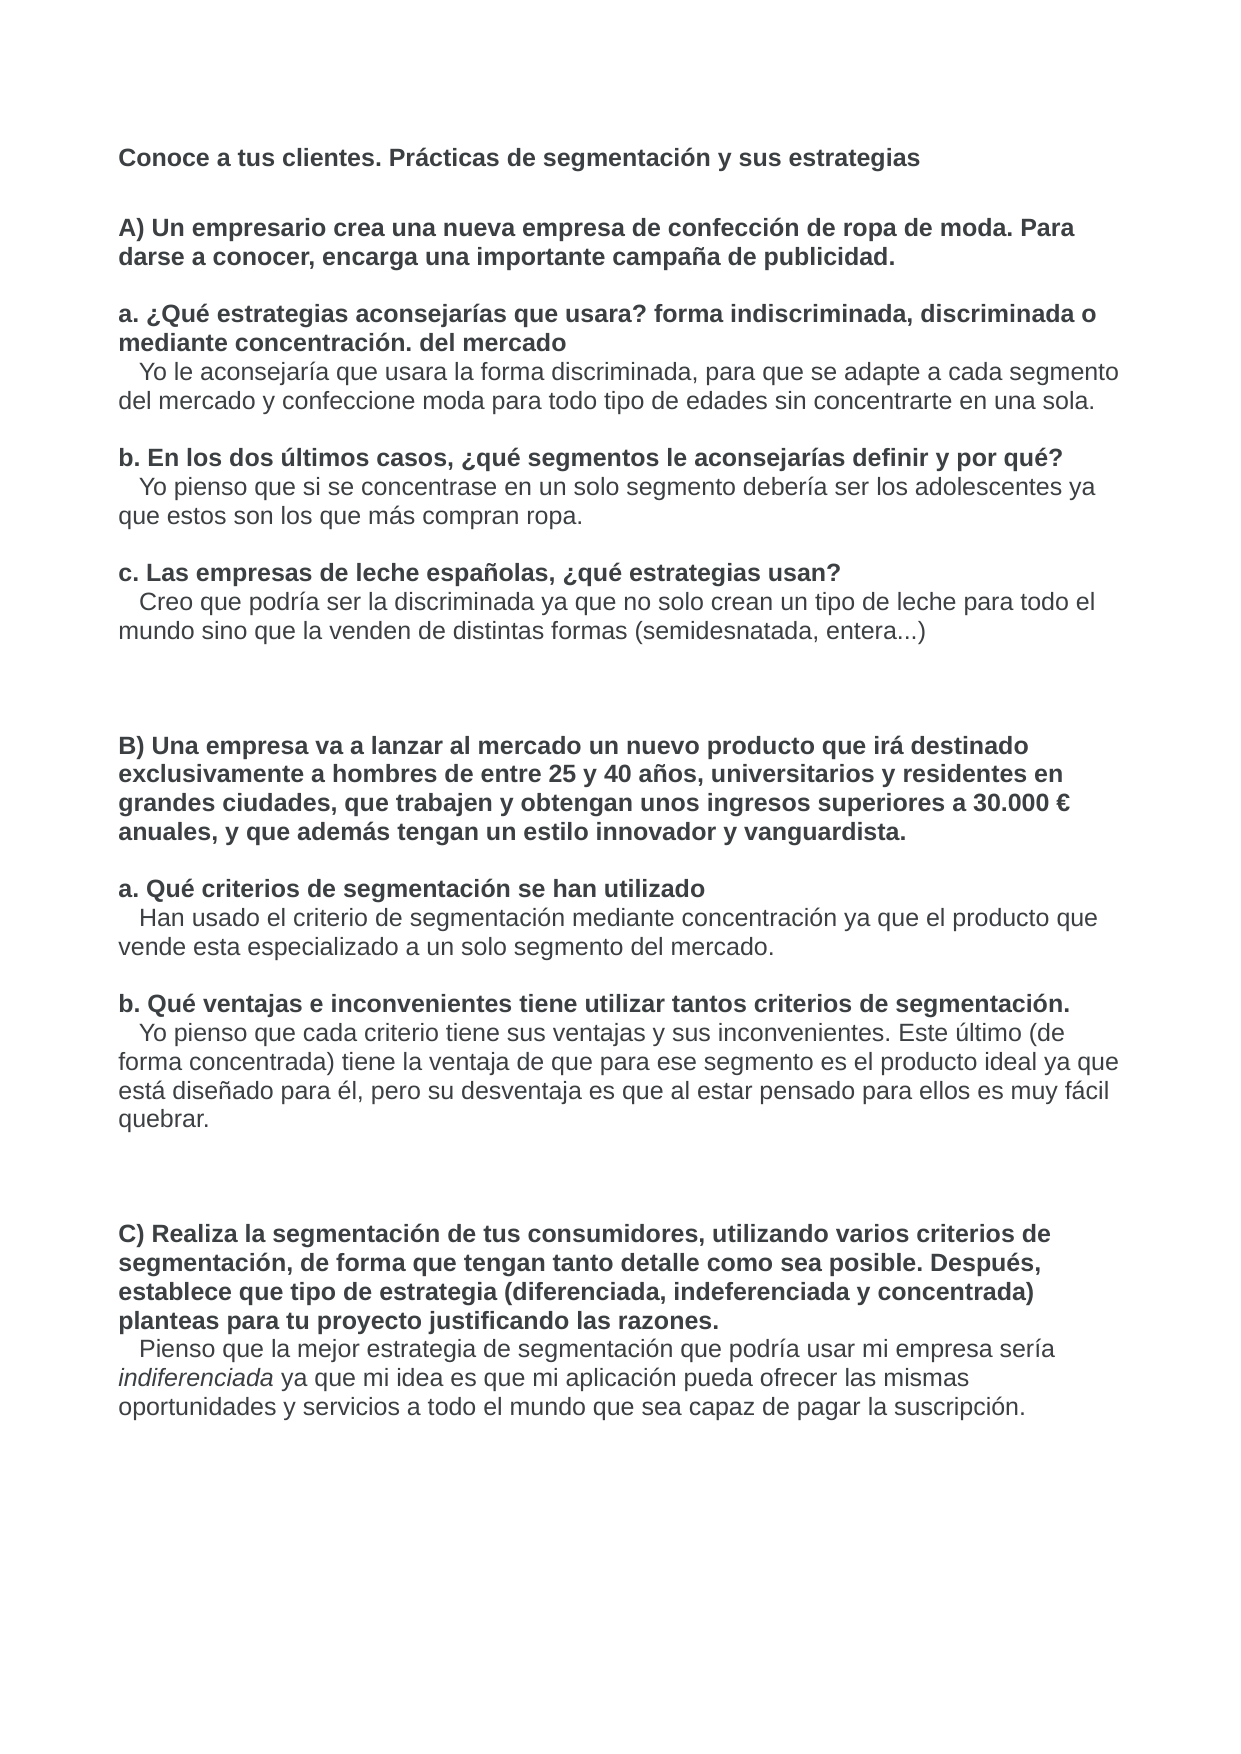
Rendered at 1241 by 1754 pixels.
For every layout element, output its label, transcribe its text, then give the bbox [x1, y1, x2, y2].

text a. Qué criterios de segmentación se han utilizado [118, 874, 1122, 903]
text A) Un empresario crea una nueva empresa de confección de ropa de moda. Para darse a conocer, encarga una importante campaña de publicidad. [118, 213, 1122, 271]
text Creo que podría ser la discriminada ya que no solo crean un tipo de leche para todo el mundo sino que la venden de distintas formas (semidesnatada, entera...) [118, 587, 1122, 644]
text Yo pienso que si se concentrase en un solo segmento debería ser los adolescentes ya que estos son los que más compran ropa. [118, 472, 1122, 529]
text Han usado el criterio de segmentación mediante concentración ya que el producto que vende esta especializado a un solo segmento del mercado. [118, 903, 1122, 961]
text b. En los dos últimos casos, ¿qué segmentos le aconsejarías definir y por qué? [118, 443, 1122, 472]
text Pienso que la mejor estrategia de segmentación que podría usar mi empresa sería indiferenciada ya que mi idea es que mi aplicación pueda ofrecer las mismas oportunidades y servicios a todo el mundo que sea capaz de pagar la suscripción. [118, 1334, 1122, 1421]
subtitle Conoce a tus clientes. Prácticas de segmentación y sus estrategias [118, 143, 1122, 172]
text c. Las empresas de leche españolas, ¿qué estrategias usan? [118, 558, 1122, 587]
text C) Realiza la segmentación de tus consumidores, utilizando varios criterios de segmentación, de forma que tengan tanto detalle como sea posible. Después, establece que tipo de estrategia (diferenciada, indeferenciada y concentrada) planteas para tu proyecto justificando las razones. [118, 1219, 1122, 1334]
text b. Qué ventajas e inconvenientes tiene utilizar tantos criterios de segmentación. [118, 989, 1122, 1018]
text Yo le aconsejaría que usara la forma discriminada, para que se adapte a cada segmento del mercado y confeccione moda para todo tipo de edades sin concentrarte en una sola. [118, 357, 1122, 414]
text B) Una empresa va a lanzar al mercado un nuevo producto que irá destinado exclusivamente a hombres de entre 25 y 40 años, universitarios y residentes en grandes ciudades, que trabajen y obtengan unos ingresos superiores a 30.000 € anuales, y que además tengan un estilo innovador y vanguardista. [118, 731, 1122, 846]
text a. ¿Qué estrategias aconsejarías que usara? forma indiscriminada, discriminada o mediante concentración. del mercado [118, 299, 1122, 357]
text Yo pienso que cada criterio tiene sus ventajas y sus inconvenientes. Este último (de forma concentrada) tiene la ventaja de que para ese segmento es el producto ideal ya que está diseñado para él, pero su desventaja es que al estar pensado para ellos es muy fácil quebrar. [118, 1018, 1122, 1133]
